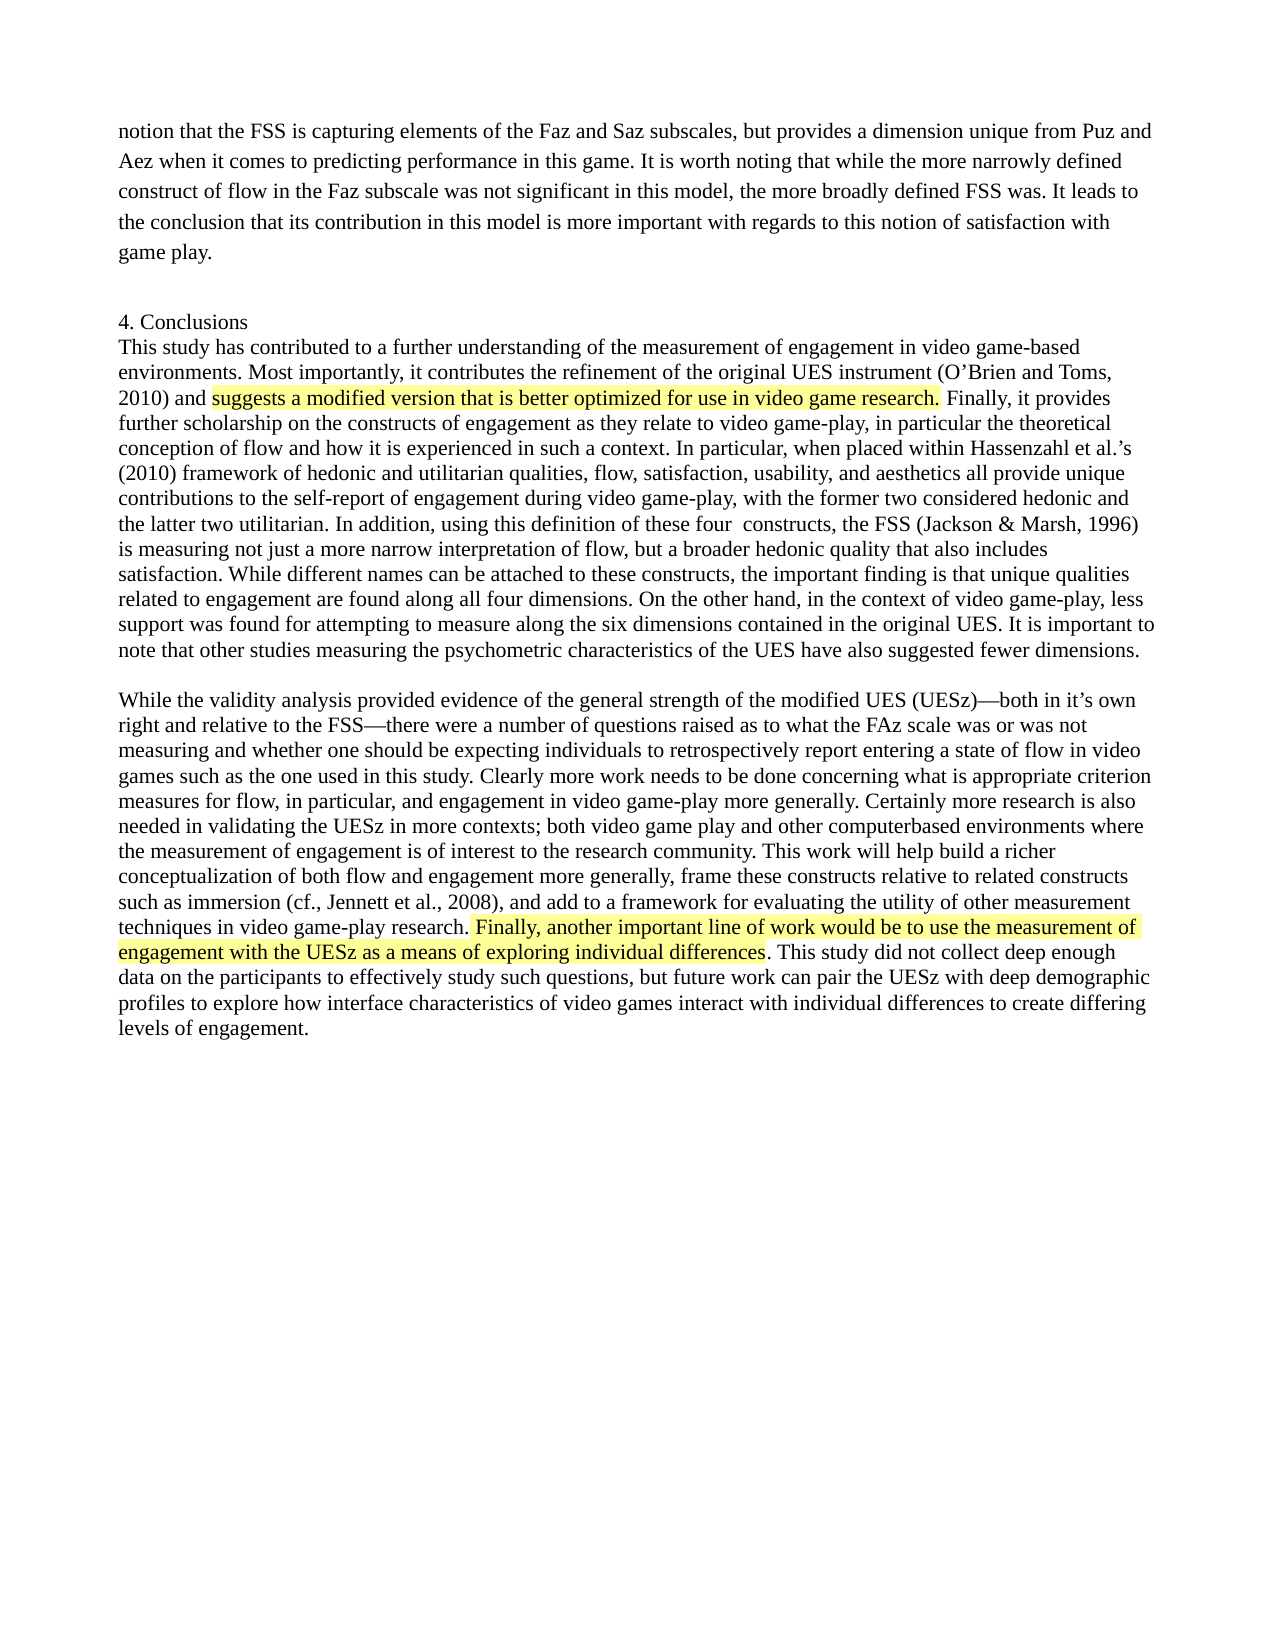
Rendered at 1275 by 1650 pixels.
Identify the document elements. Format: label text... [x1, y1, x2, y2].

text This study has contributed to a further understanding of the measurement of engagement in video game-based environments. Most importantly, it contributes the refinement of the original UES instrument (O’Brien and Toms, 2010) and suggests a modified version that is better optimized for use in video game research. Finally, it provides further scholarship on the constructs of engagement as they relate to video game-play, in particular the theoretical conception of flow and how it is experienced in such a context. In particular, when placed within Hassenzahl et al.’s (2010) framework of hedonic and utilitarian qualities, flow, satisfaction, usability, and aesthetics all provide unique contributions to the self-report of engagement during video game-play, with the former two considered hedonic and the latter two utilitarian. In addition, using this definition of these four constructs, the FSS (Jackson & Marsh, 1996) is measuring not just a more narrow interpretation of flow, but a broader hedonic quality that also includes satisfaction. While different names can be attached to these constructs, the important finding is that unique qualities related to engagement are found along all four dimensions. On the other hand, in the context of video game-play, less support was found for attempting to measure along the six dimensions contained in the original UES. It is important to note that other studies measuring the psychometric characteristics of the UES have also suggested fewer dimensions. [118, 334, 1157, 662]
text While the validity analysis provided evidence of the general strength of the modified UES (UESz)—both in it’s own right and relative to the FSS—there were a number of questions raised as to what the FAz scale was or was not measuring and whether one should be expecting individuals to retrospectively report entering a state of flow in video games such as the one used in this study. Clearly more work needs to be done concerning what is appropriate criterion measures for flow, in particular, and engagement in video game-play more generally. Certainly more research is also needed in validating the UESz in more contexts; both video game play and other computerbased environments where the measurement of engagement is of interest to the research community. This work will help build a richer conceptualization of both flow and engagement more generally, frame these constructs relative to related constructs such as immersion (cf., Jennett et al., 2008), and add to a framework for evaluating the utility of other measurement techniques in video game-play research. Finally, another important line of work would be to use the measurement of engagement with the UESz as a means of exploring individual differences. This study did not collect deep enough data on the participants to effectively study such questions, but future work can pair the UESz with deep demographic profiles to explore how interface characteristics of video games interact with individual differences to create differing levels of engagement. [118, 687, 1157, 1040]
text notion that the FSS is capturing elements of the Faz and Saz subscales, but provides a dimension unique from Puz and Aez when it comes to predicting performance in this game. It is worth noting that while the more narrowly defined construct of flow in the Faz subscale was not significant in this model, the more broadly defined FSS was. It leads to the conclusion that its contribution in this model is more important with regards to this notion of satisfaction with game play. [118, 118, 1157, 264]
text 4. Conclusions [118, 309, 1157, 334]
